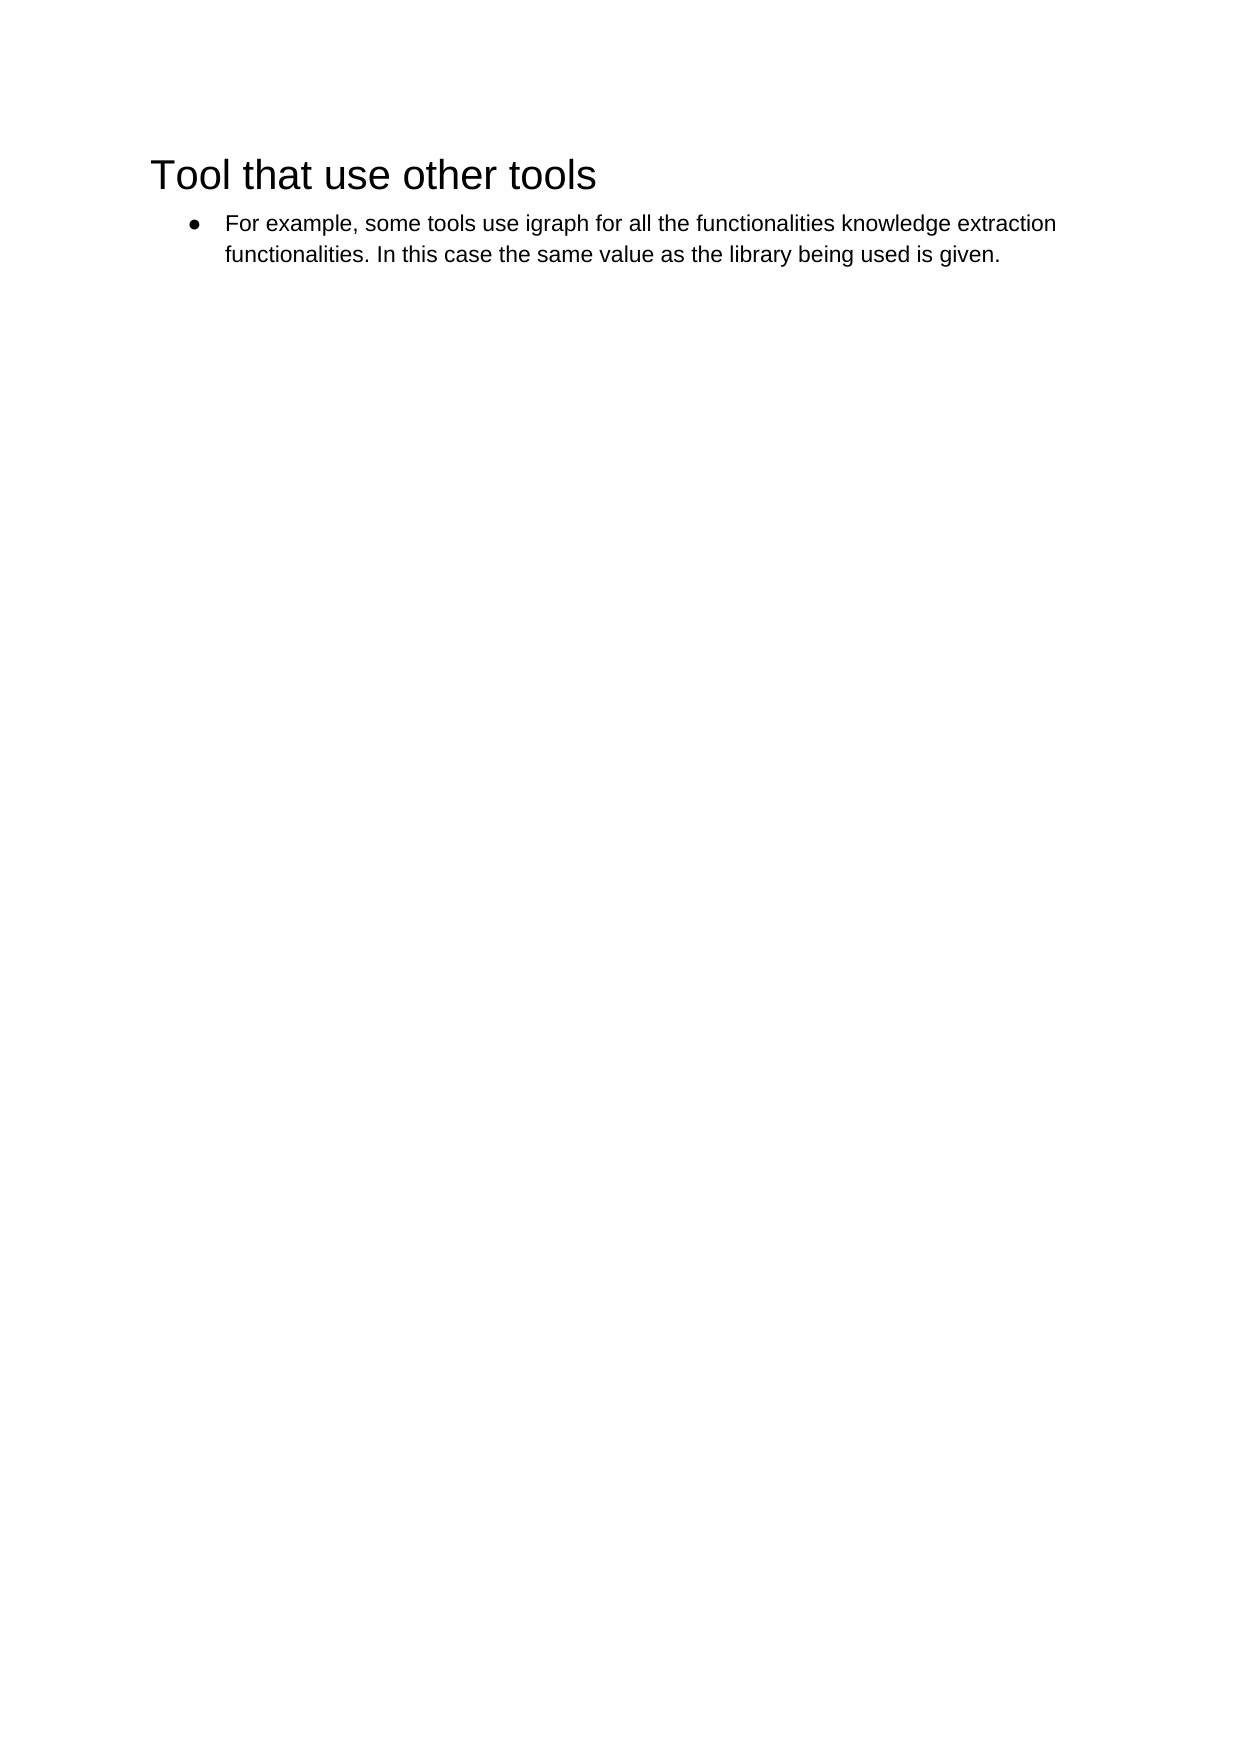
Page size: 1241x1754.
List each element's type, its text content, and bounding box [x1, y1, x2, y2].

list For example, some tools use igraph for all the functionalities knowledge extraction functionalities. In this case the same value as the library being used is given. [187, 210, 1090, 267]
subtitle Tool that use other tools [150, 150, 1090, 198]
